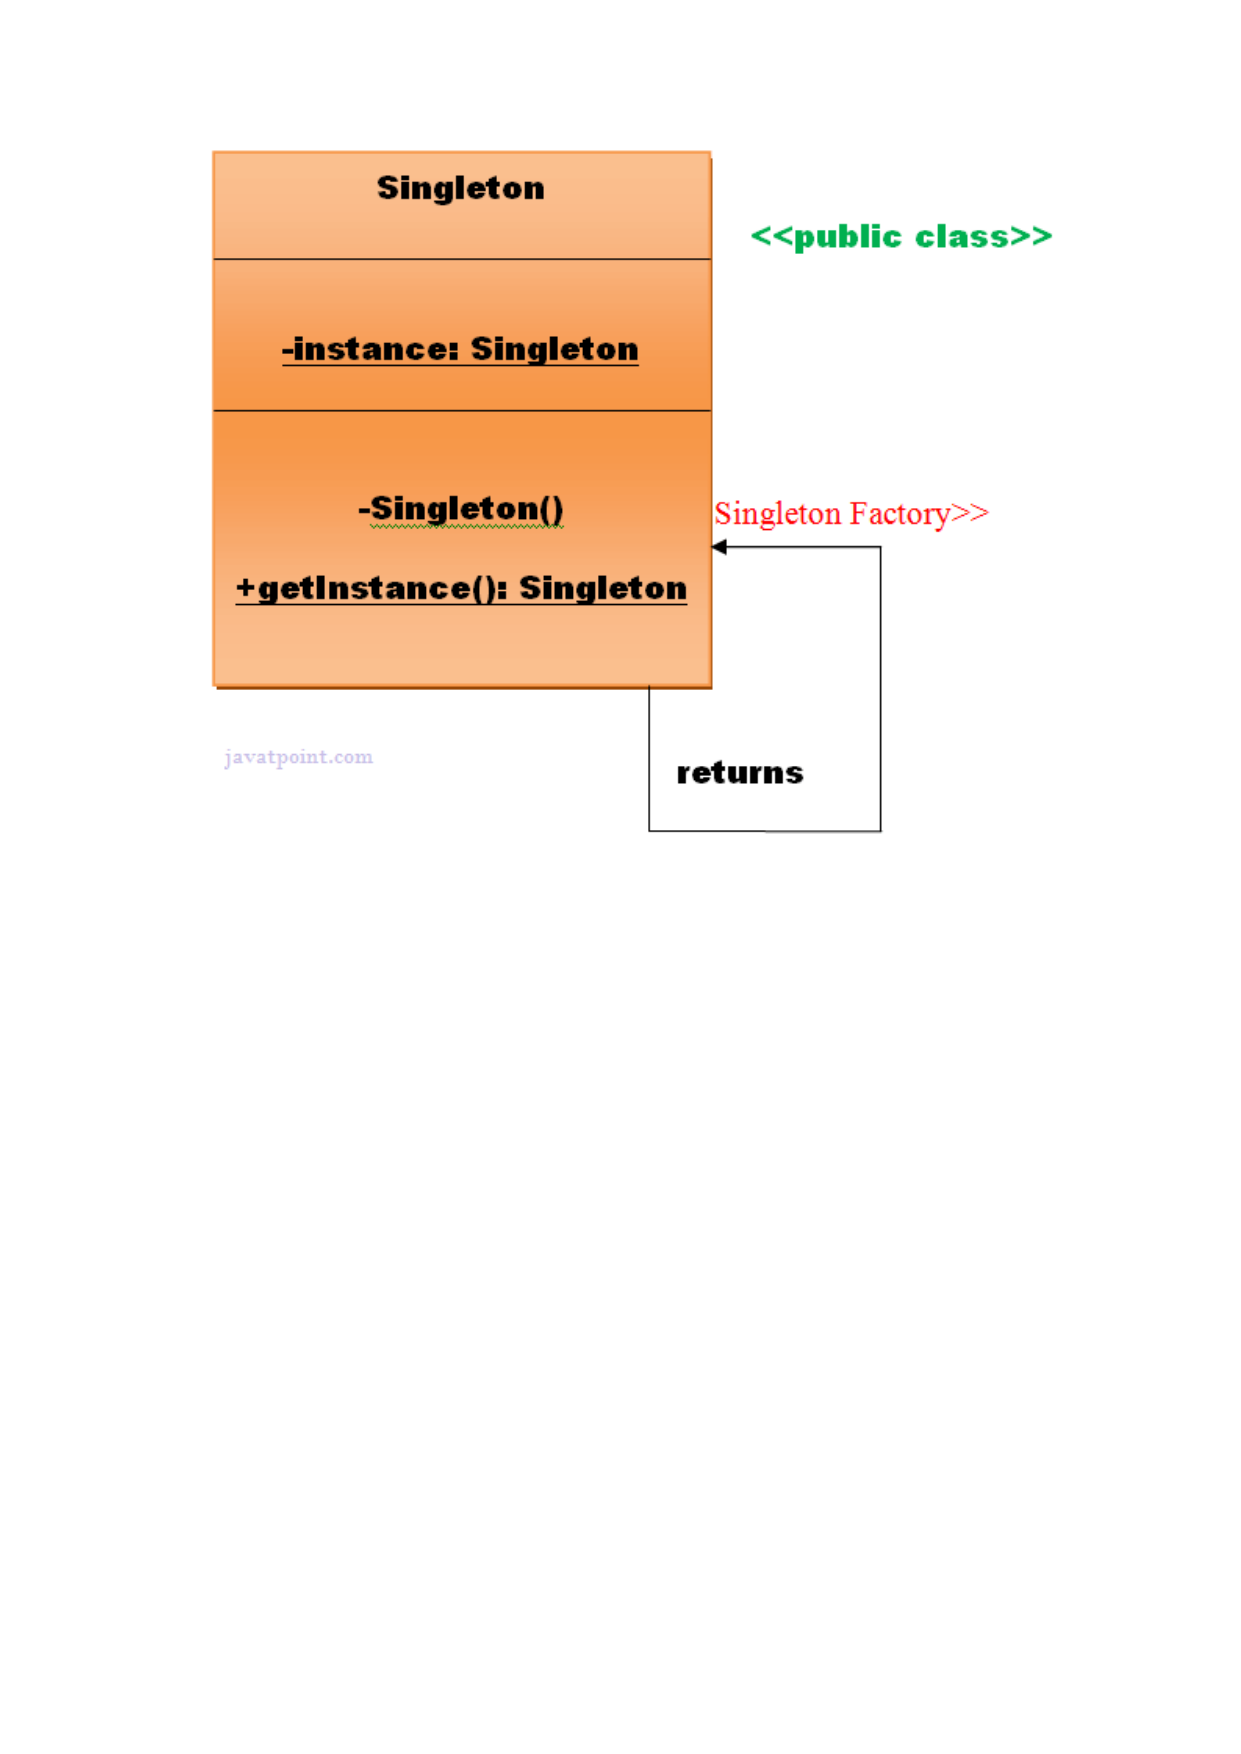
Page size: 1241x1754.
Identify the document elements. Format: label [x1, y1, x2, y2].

picture [145, 118, 1096, 840]
